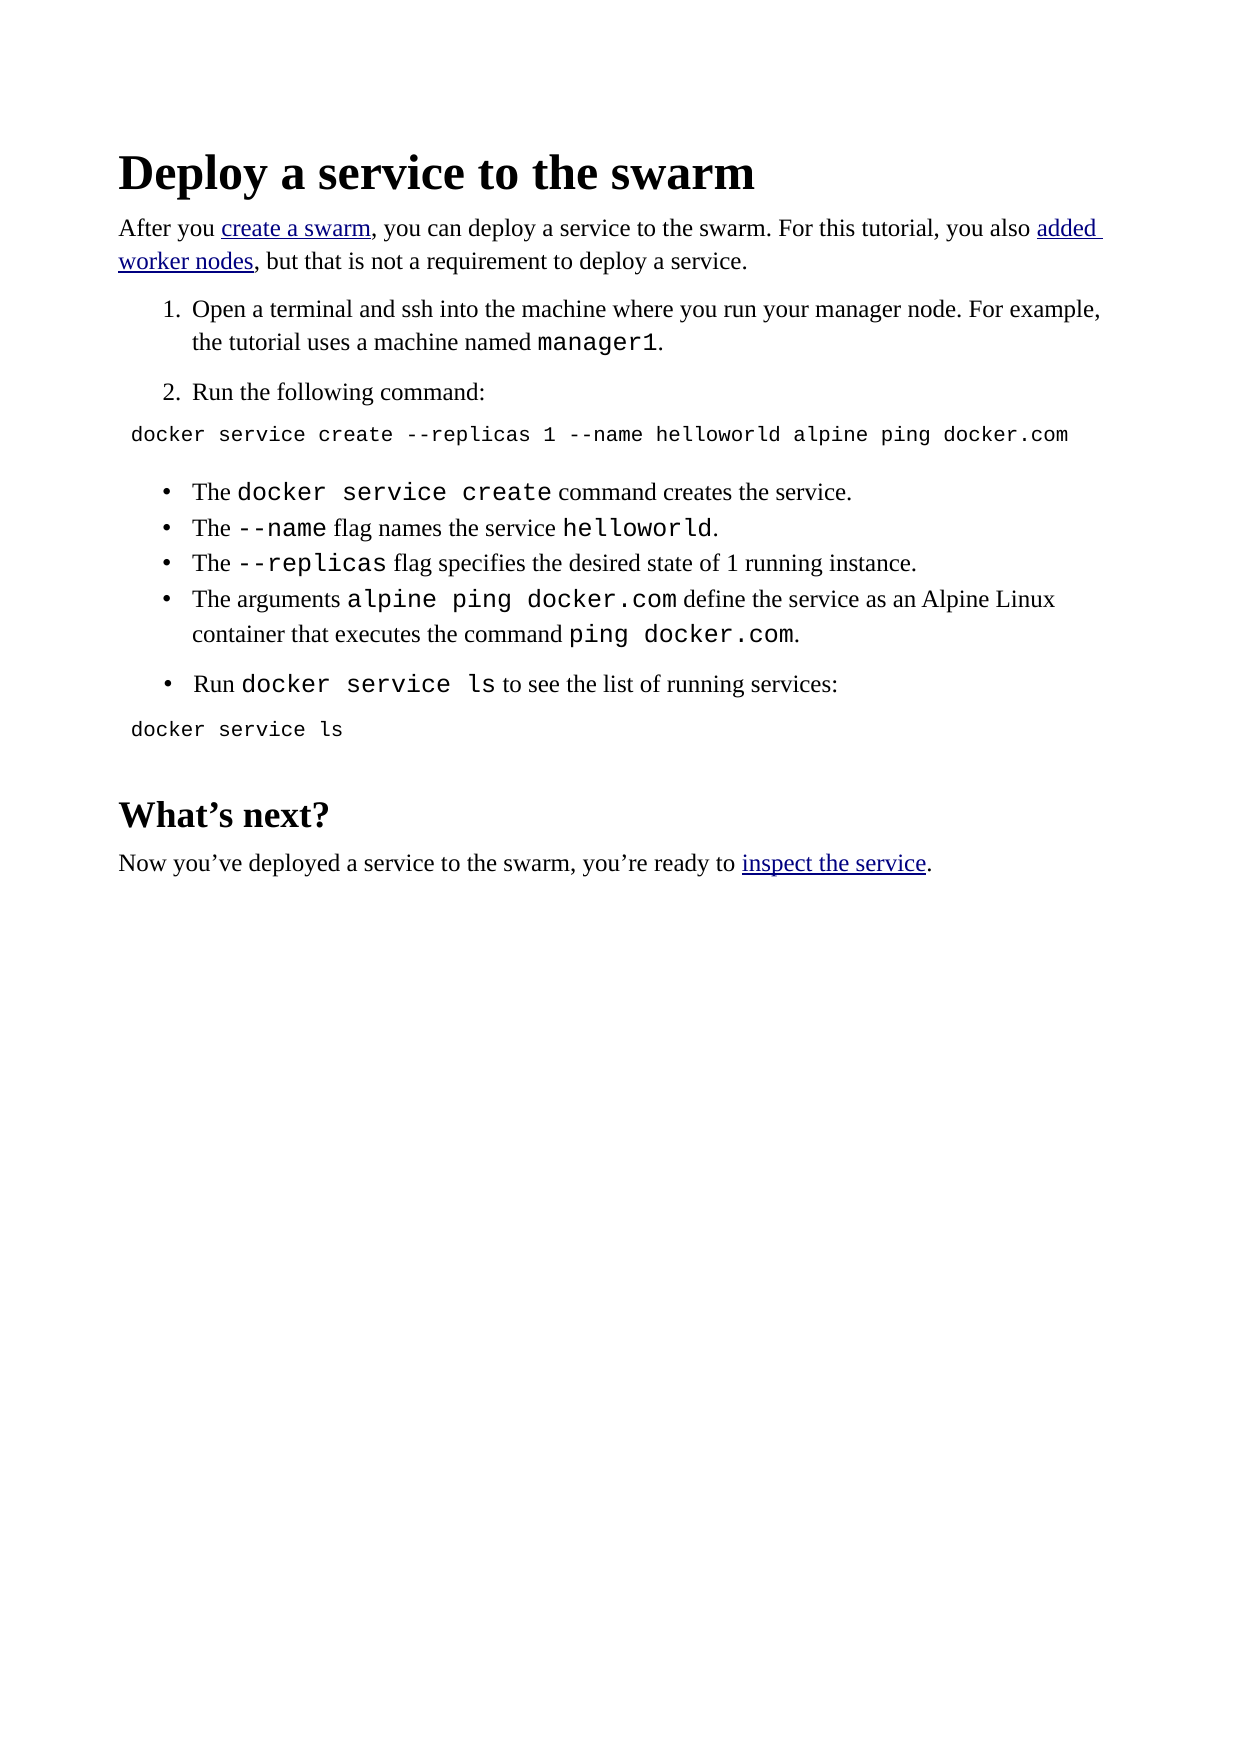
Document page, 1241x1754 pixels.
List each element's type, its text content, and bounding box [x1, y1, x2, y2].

list The docker service create command creates the service. [162, 477, 1122, 508]
list Run docker service ls to see the list of running services: [164, 669, 1122, 700]
text docker service create --replicas 1 --name helloworld alpine ping docker.com [118, 424, 1122, 448]
subtitle What’s next? [118, 793, 1122, 836]
list The arguments alpine ping docker.com define the service as an Alpine Linux container that executes the command ping docker.com. [162, 584, 1122, 650]
text Now you’ve deployed a service to the swarm, you’re ready to inspect the service. [118, 848, 1122, 877]
list The --name flag names the service helloworld. [162, 513, 1122, 544]
list Run the following command: [162, 377, 1122, 406]
text After you create a swarm, you can deploy a service to the swarm. For this tutorial, you also added worker nodes, but that is not a requirement to deploy a service. [118, 213, 1122, 275]
list Open a terminal and ssh into the machine where you run your manager node. For example, the tutorial uses a machine named manager1. [162, 294, 1122, 358]
text docker service ls [118, 719, 1122, 742]
subtitle Deploy a service to the swarm [118, 143, 1122, 201]
list The --replicas flag specifies the desired state of 1 running instance. [162, 548, 1122, 579]
